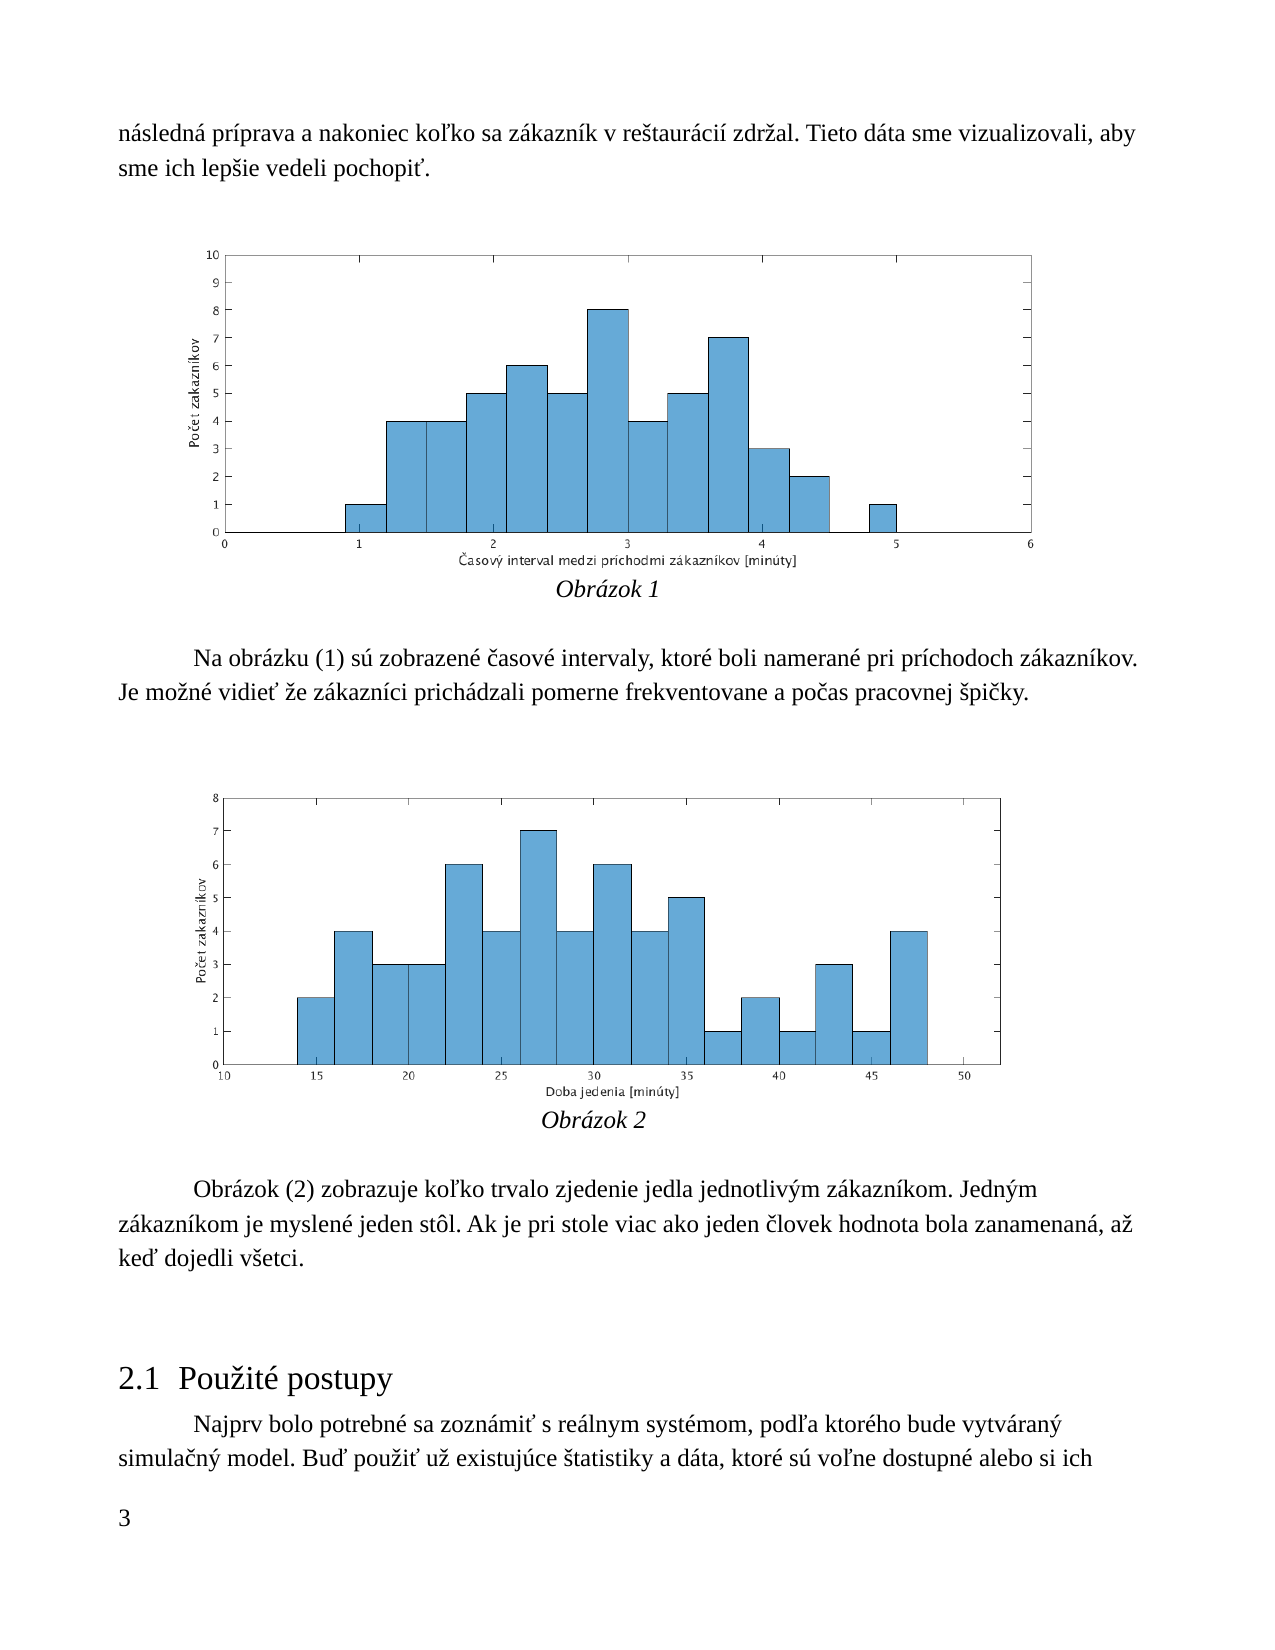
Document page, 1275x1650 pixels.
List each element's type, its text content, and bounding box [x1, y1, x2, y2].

text Obrázok (2) zobrazuje koľko trvalo zjedenie jedla jednotlivým zákazníkom. Jedným zákazníkom je myslené jeden stôl. Ak je pri stole viac ako jeden človek hodnota bola zanamenaná, až keď dojedli všetci. [118, 1174, 1157, 1272]
text Na obrázku (1) sú zobrazené časové intervaly, ktoré boli namerané pri príchodoch zákazníkov. Je možné vidieť že zákazníci prichádzali pomerne frekventovane a počas pracovnej špičky. [118, 643, 1157, 706]
picture [89, 230, 1129, 569]
subtitle Použité postupy [118, 1358, 1157, 1397]
text Najprv bolo potrebné sa zoznámiť s reálnym systémom, podľa ktorého bude vytváraný simulačný model. Buď použiť už existujúce štatistiky a dáta, ktoré sú voľne dostupné alebo si ich [118, 1409, 1157, 1472]
text následná príprava a nakoniec koľko sa zákazník v reštaurácií zdržal. Tieto dáta sme vizualizovali, aby sme ich lepšie vedeli pochopiť. [118, 118, 1157, 181]
text Obrázok 2 [94, 1100, 1095, 1134]
picture [93, 773, 1096, 1100]
text Obrázok 1 [89, 569, 1128, 602]
